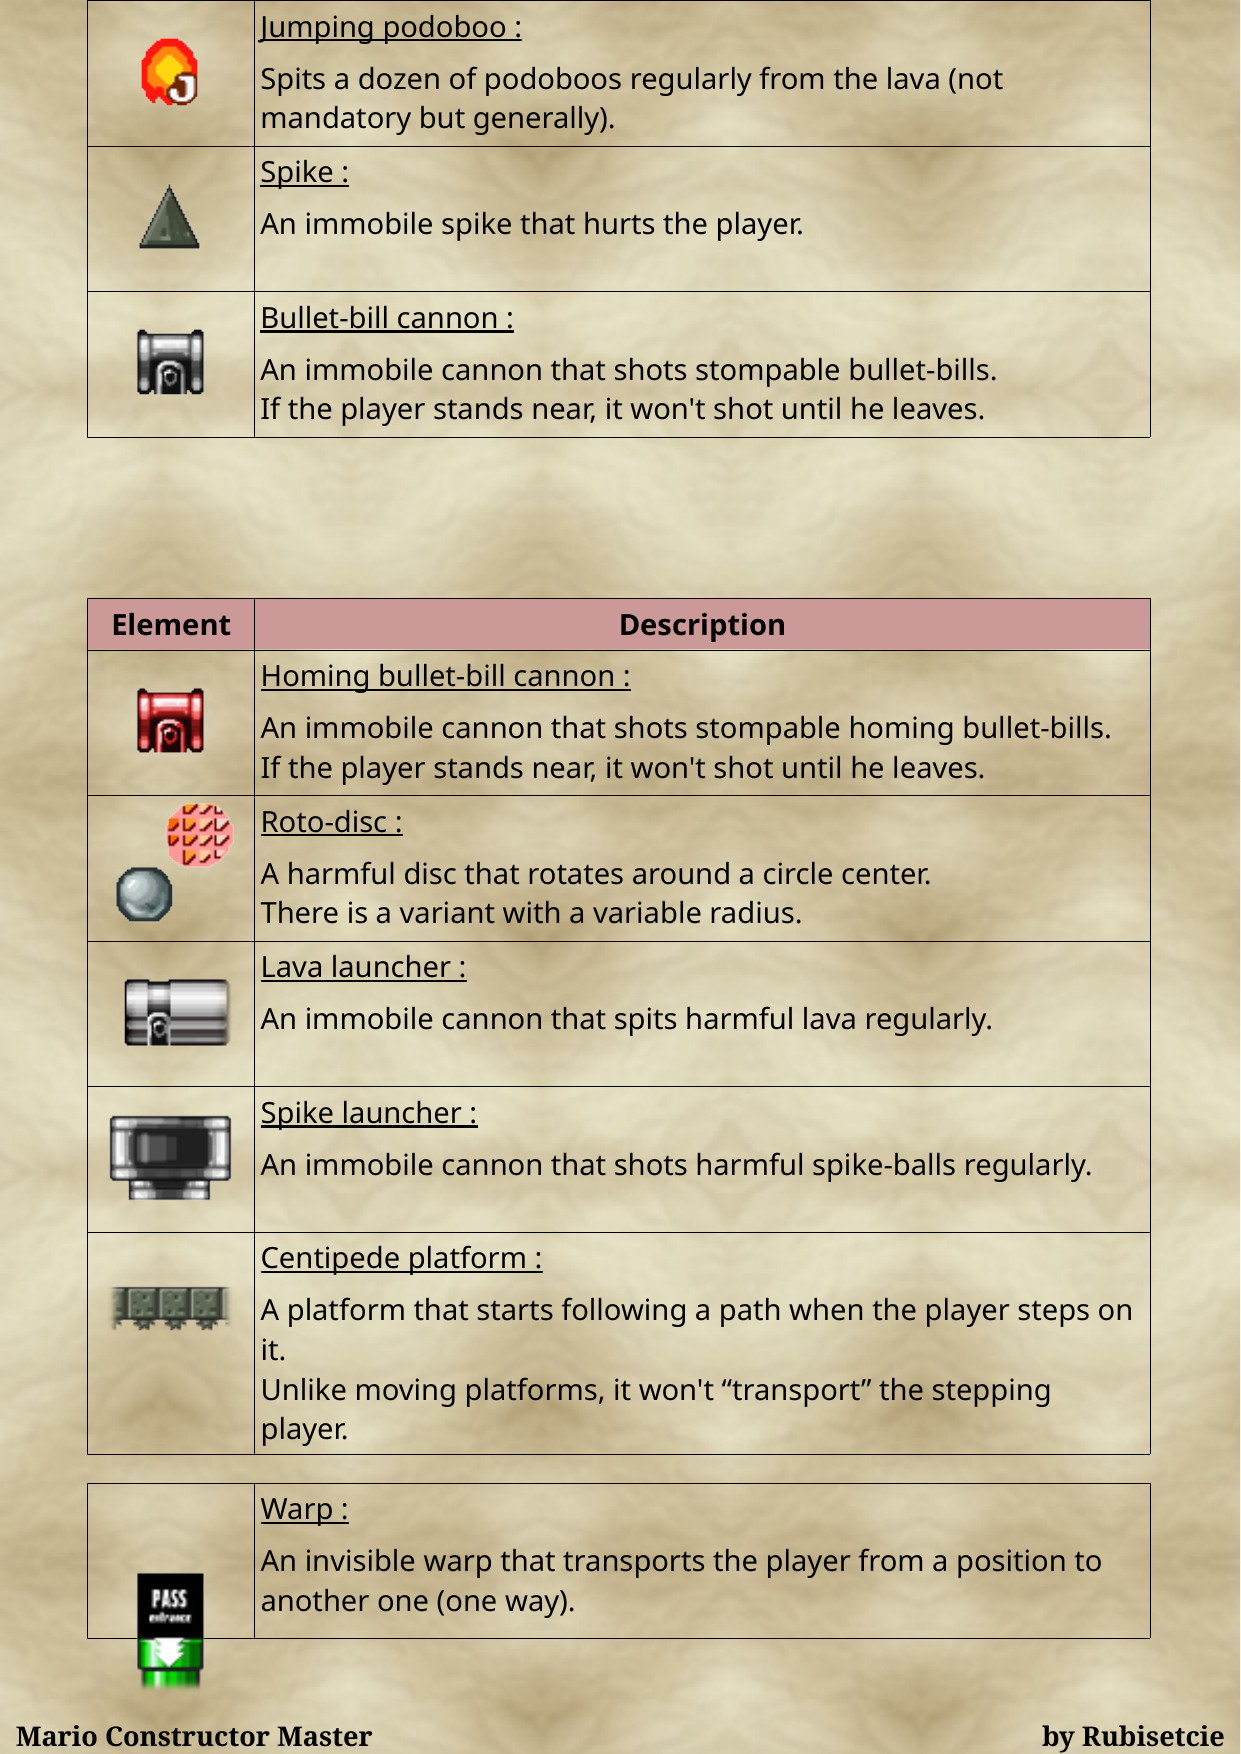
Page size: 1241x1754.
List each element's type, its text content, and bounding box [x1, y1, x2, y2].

table_cell Homing bullet-bill cannon : An immobile cannon that shots stompable homing bullet-bills. If the player stands near, it won't shot until he leaves. [255, 651, 1150, 795]
table_cell [88, 651, 254, 795]
table_cell [88, 1087, 254, 1232]
picture [104, 296, 238, 431]
table_cell Jumping podoboo : Spits a dozen of podoboos regularly from the lava (not mandatory but generally). [255, 1, 1150, 146]
table_cell Spike : An immobile spike that hurts the player. [255, 147, 1150, 291]
table_cell [88, 1484, 254, 1638]
table_cell [88, 292, 254, 437]
table_cell [255, 1455, 1150, 1483]
table_header Description [255, 599, 1150, 649]
picture [104, 5, 238, 140]
table_cell [88, 1, 254, 146]
table_cell Spike launcher : An immobile cannon that shots harmful spike-balls regularly. [255, 1087, 1150, 1232]
table_cell [88, 1455, 254, 1483]
table_cell [88, 796, 254, 941]
table_header Element [88, 599, 254, 649]
table_cell Roto-disc : A harmful disc that rotates around a circle center. There is a variant with a variable radius. [255, 796, 1150, 941]
table_cell Lava launcher : An immobile cannon that spits harmful lava regularly. [255, 942, 1150, 1086]
table_cell [88, 1238, 254, 1454]
table_cell [88, 942, 254, 1086]
table_cell Warp : An invisible warp that transports the player from a position to another one (one way). [255, 1484, 1150, 1638]
table_cell [88, 147, 254, 291]
table_cell [88, 1233, 254, 1237]
picture [104, 151, 238, 285]
picture [0, 0, 1241, 1754]
table_cell Centipede platform : A platform that starts following a path when the player steps on it. Unlike moving platforms, it won't “transport” the stepping player. [255, 1233, 1150, 1454]
table_cell Bullet-bill cannon : An immobile cannon that shots stompable bullet-bills. If the player stands near, it won't shot until he leaves. [255, 292, 1150, 437]
